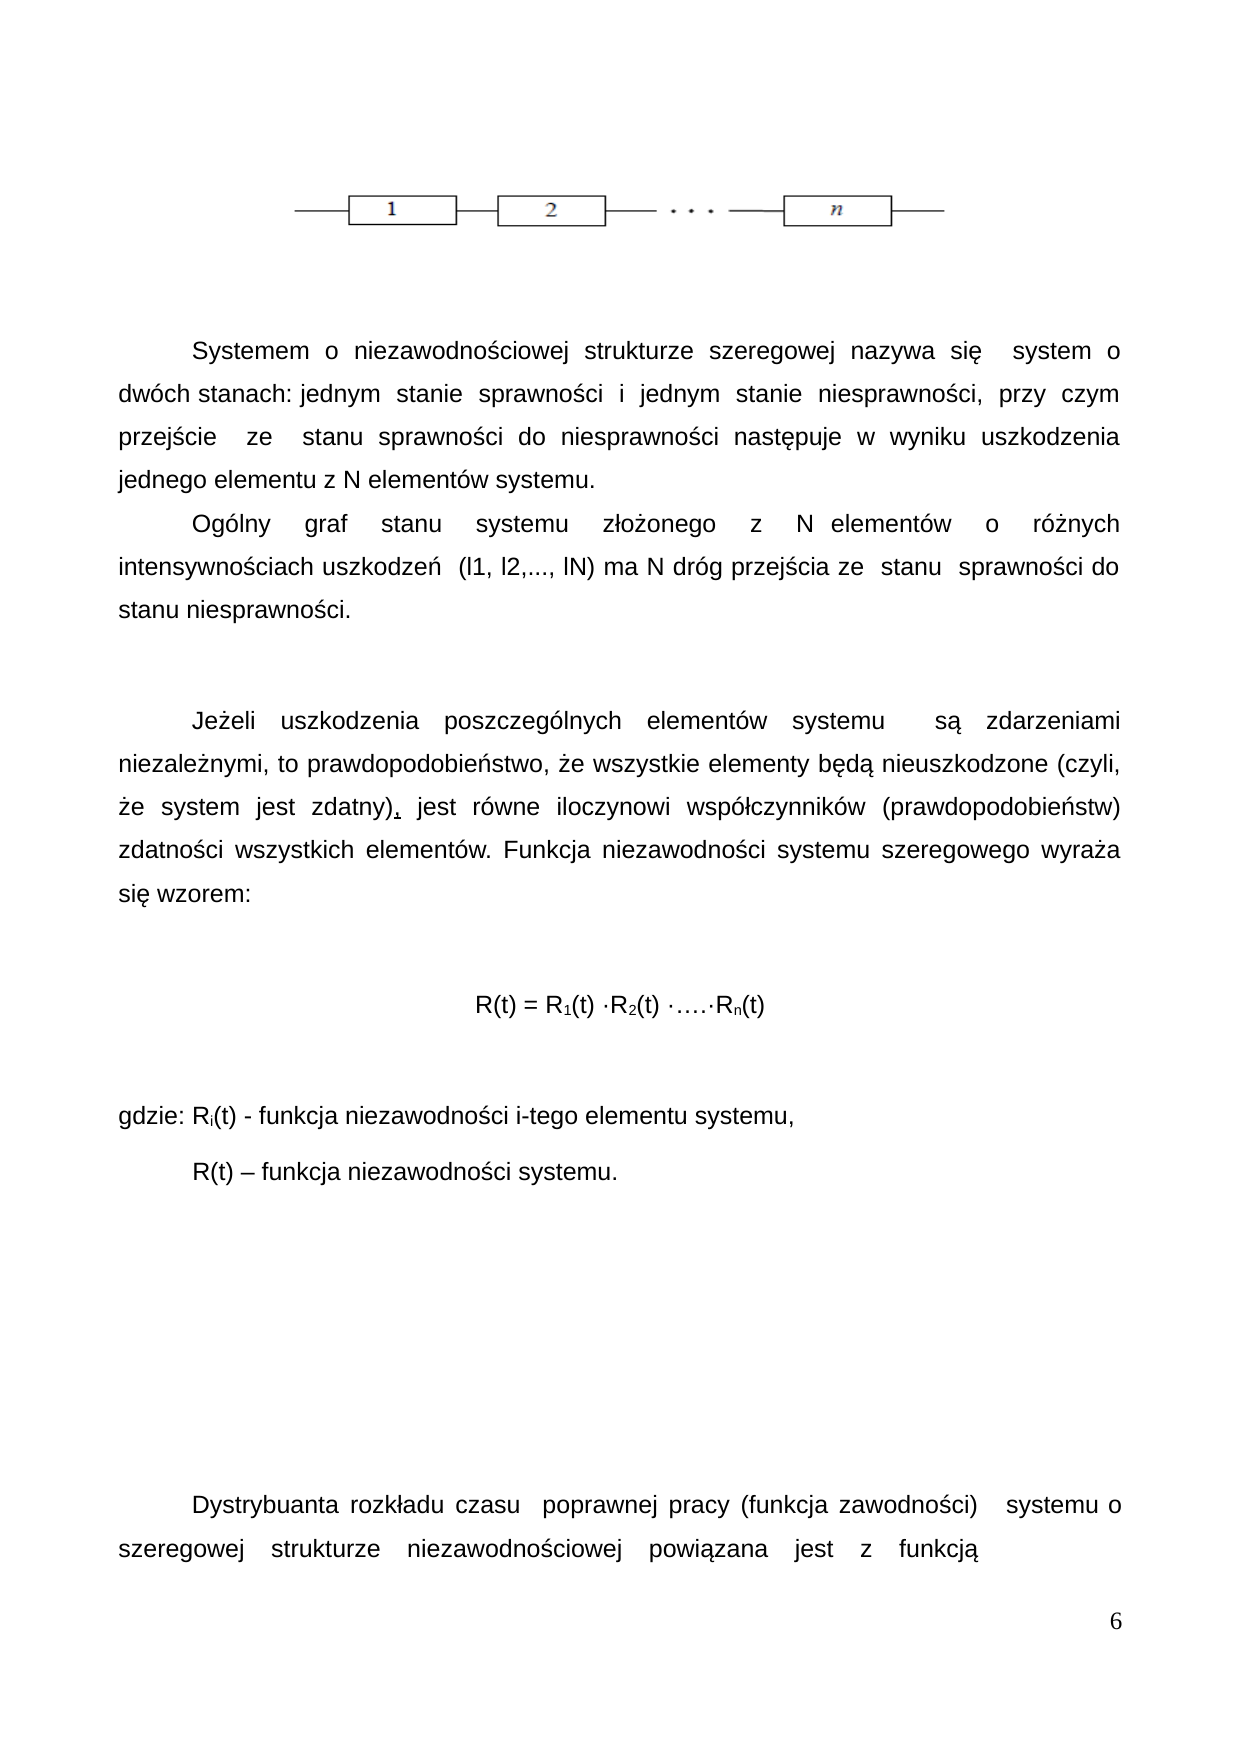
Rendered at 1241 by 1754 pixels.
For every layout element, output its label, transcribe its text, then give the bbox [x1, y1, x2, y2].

text Systemem o niezawodnościowej strukturze szeregowej nazywa się system o dwóch stanach: jednym stanie sprawności i jednym stanie niesprawności, przy czym przejście ze stanu sprawności do niesprawności następuje w wyniku uszkodzenia jednego elementu z N elementów systemu. [118, 336, 1122, 494]
text Ogólny graf stanu systemu złożonego z N elementów o różnych intensywnościach uszkodzeń (l1, l2,..., lN) ma N dróg przejścia ze stanu sprawności do stanu niesprawności. [118, 509, 1122, 624]
text Jeżeli uszkodzenia poszczególnych elementów systemu są zdarzeniami niezależnymi, to prawdopodobieństwo, że wszystkie elementy będą nieuszkodzone (czyli, że system jest zdatny), jest równe iloczynowi współczynników (prawdopodobieństw) zdatności wszystkich elementów. Funkcja niezawodności systemu szeregowego wyraża się wzorem: [118, 778, 1122, 793]
text R(t) – funkcja niezawodności systemu. [118, 1157, 192, 1186]
text Jeżeli uszkodzenia poszczególnych elementów systemu są zdarzeniami niezależnymi, to prawdopodobieństwo, że wszystkie elementy będą nieuszkodzone (czyli, że system jest zdatny), jest równe iloczynowi współczynników (prawdopodobieństw) zdatności wszystkich elementów. Funkcja niezawodności systemu szeregowego wyraża się wzorem: [118, 821, 1122, 836]
text R(t) = R1(t) ·R2(t) ·….·Rn(t) [118, 990, 1122, 1019]
text R(t) – funkcja niezawodności systemu. [619, 1157, 1122, 1186]
picture [283, 182, 958, 245]
text Dystrybuanta rozkładu czasu poprawnej pracy (funkcja zawodności) systemu o szeregowej strukturze niezawodnościowej powiązana jest z funkcją niezawodności systemu zależnością: [118, 1491, 1122, 1562]
text gdzie: Ri(t) - funkcja niezawodności i-tego elementu systemu, [802, 1101, 1122, 1130]
text Jeżeli uszkodzenia poszczególnych elementów systemu są zdarzeniami niezależnymi, to prawdopodobieństwo, że wszystkie elementy będą nieuszkodzone (czyli, że system jest zdatny), jest równe iloczynowi współczynników (prawdopodobieństw) zdatności wszystkich elementów. Funkcja niezawodności systemu szeregowego wyraża się wzorem: [118, 735, 1122, 749]
text Jeżeli uszkodzenia poszczególnych elementów systemu są zdarzeniami niezależnymi, to prawdopodobieństwo, że wszystkie elementy będą nieuszkodzone (czyli, że system jest zdatny), jest równe iloczynowi współczynników (prawdopodobieństw) zdatności wszystkich elementów. Funkcja niezawodności systemu szeregowego wyraża się wzorem: [118, 864, 1122, 907]
